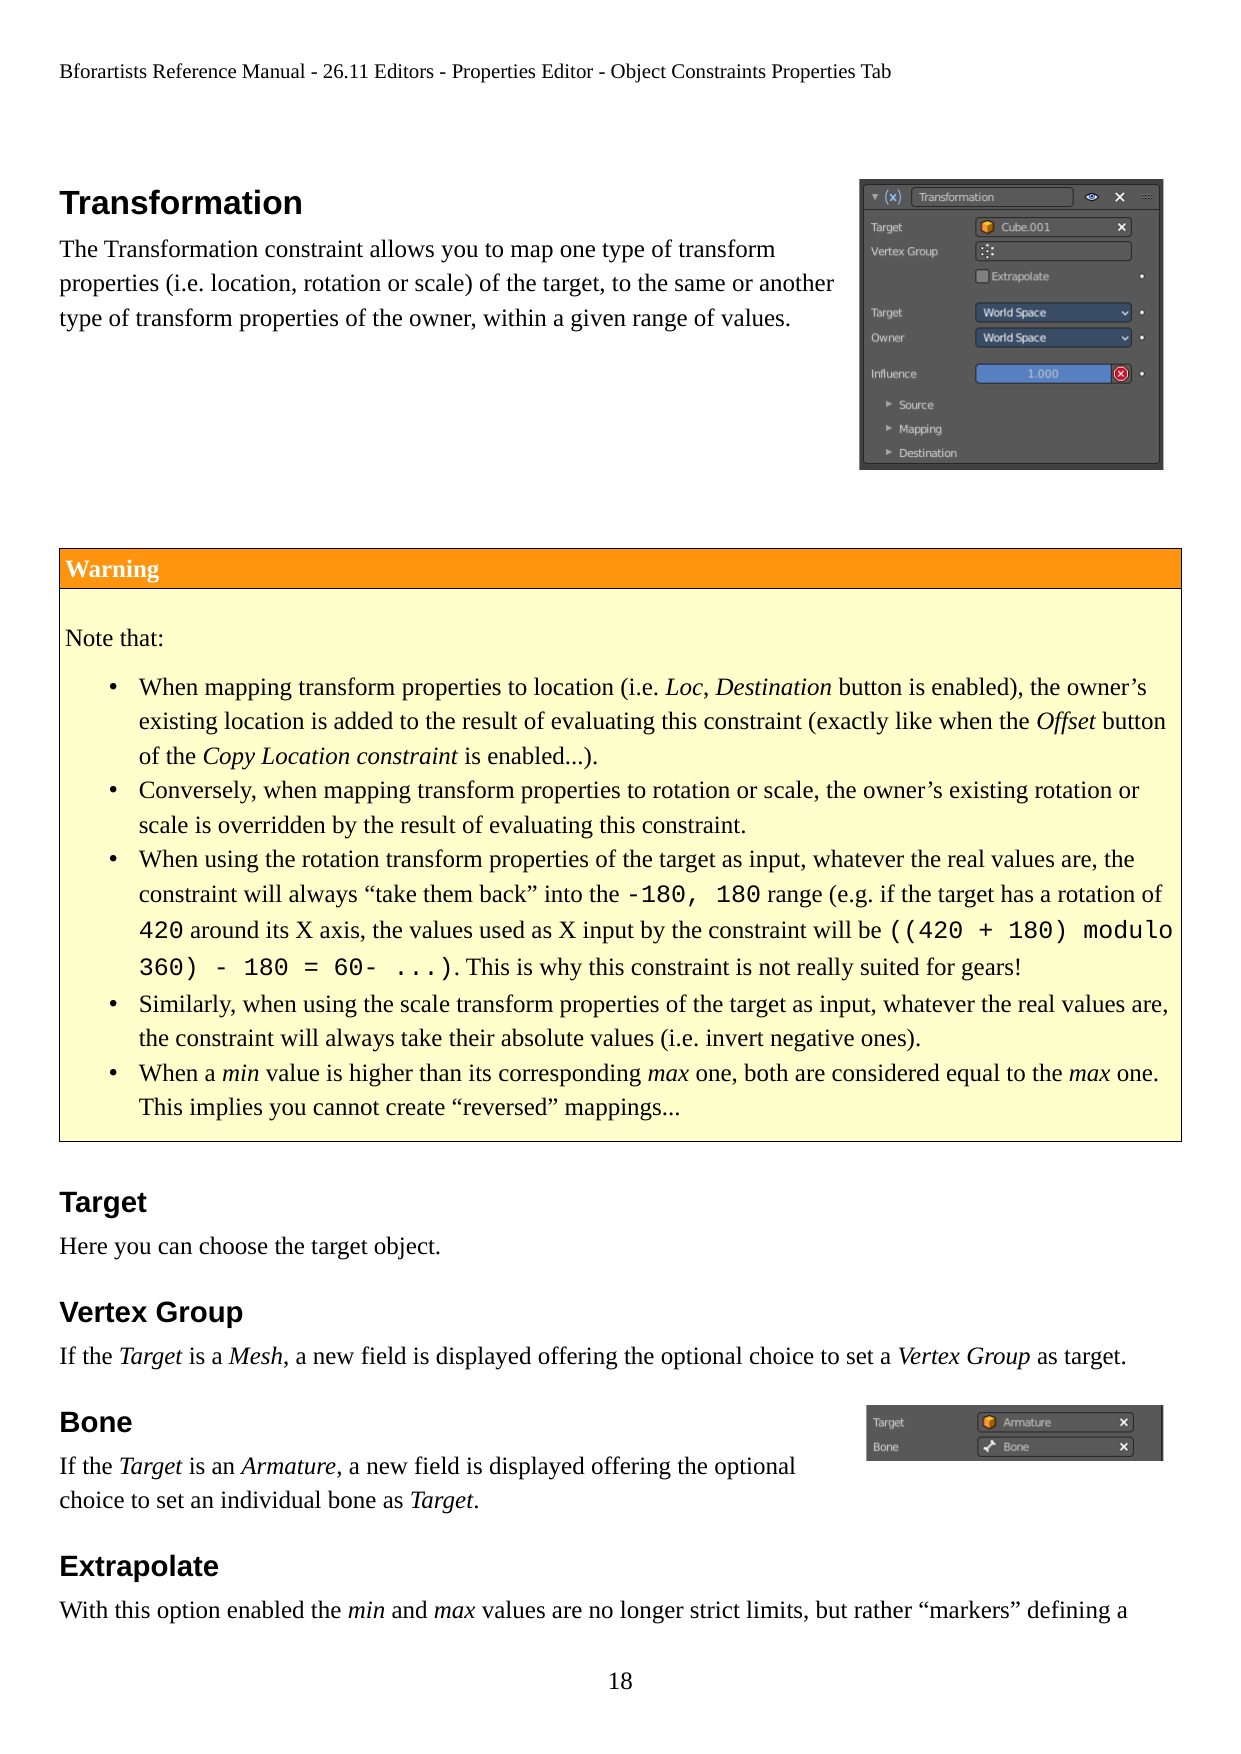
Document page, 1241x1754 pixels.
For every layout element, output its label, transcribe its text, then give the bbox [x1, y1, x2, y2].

text If the Target is a Mesh, a new field is displayed offering the optional choice to set a Vertex Group as target. [59, 1341, 1181, 1370]
picture [866, 1405, 1164, 1461]
subtitle Transformation [59, 182, 859, 221]
text Here you can choose the target object. [59, 1231, 1181, 1260]
picture [859, 179, 1164, 470]
table_header Warning [60, 549, 1181, 588]
table_cell Note that: When mapping transform properties to location (i.e. Loc, Destination button is enabled), the owner’s existing location is added to the result of evaluating this constraint (exactly like when the Offset button of the Copy Location constraint is enabled...). Conversely, when mapping transform properties to rotation or scale, the owner’s existing rotation or scale is overridden by the result of evaluating this constraint. When using the rotation transform properties of the target as input, whatever the real values are, the constraint will always “take them back” into the -180, 180 range (e.g. if the target has a rotation of 420 around its X axis, the values used as X input by the constraint will be ((420 + 180) modulo 360) - 180 = 60- ...). This is why this constraint is not really suited for gears! Similarly, when using the scale transform properties of the target as input, whatever the real values are, the constraint will always take their absolute values (i.e. invert negative ones). When a min value is higher than its corresponding max one, both are considered equal to the max one. This implies you cannot create “reversed” mappings... [60, 589, 1181, 1141]
subtitle Target [59, 1185, 1181, 1218]
subtitle Extrapolate [59, 1549, 1181, 1583]
subtitle Vertex Group [59, 1295, 1181, 1328]
text With this option enabled the min and max values are no longer strict limits, but rather “markers” defining a [59, 1595, 1181, 1624]
text The Transformation constraint allows you to map one type of transform properties (i.e. location, rotation or scale) of the target, to the same or another type of transform properties of the owner, within a given range of values. [59, 234, 859, 331]
subtitle [1164, 182, 1181, 221]
text If the Target is an Armature, a new field is displayed offering the optional choice to set an individual bone as Target. [59, 1451, 1181, 1514]
subtitle Bone [59, 1404, 1181, 1438]
